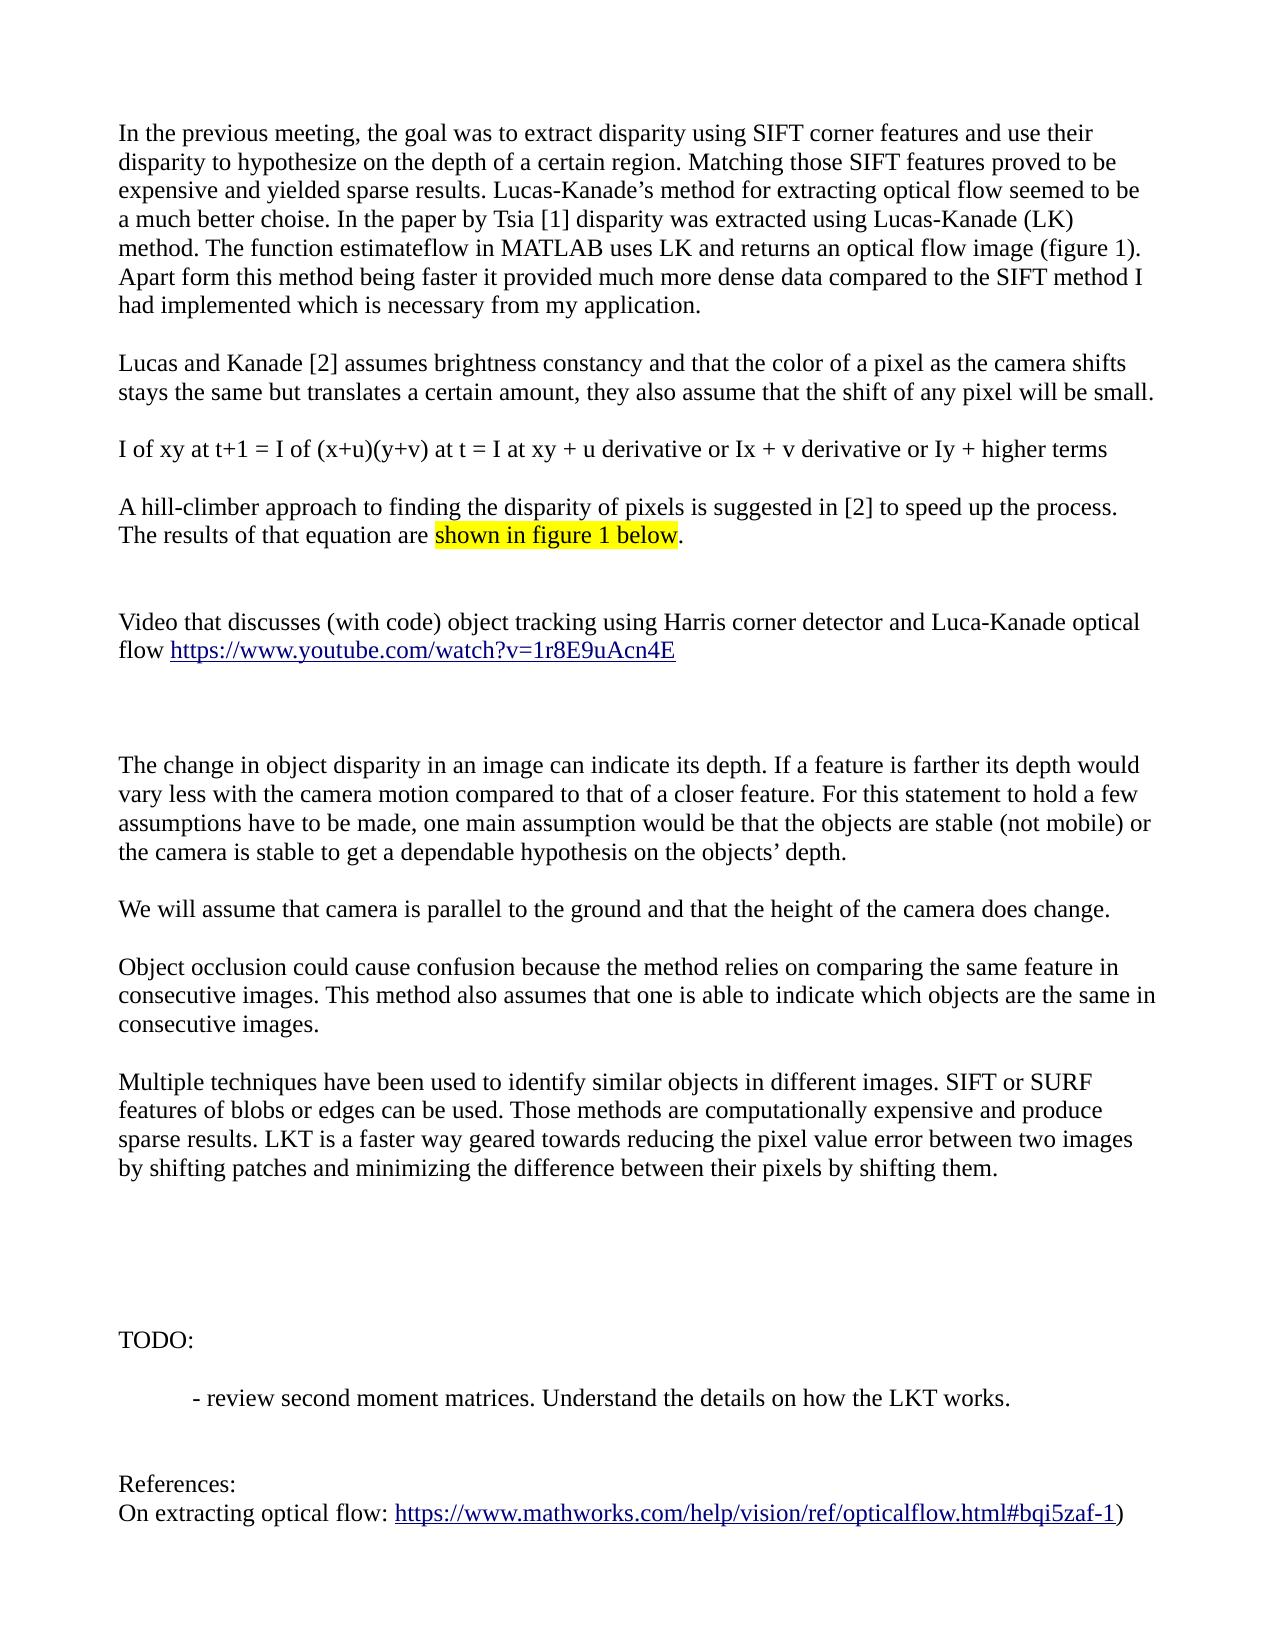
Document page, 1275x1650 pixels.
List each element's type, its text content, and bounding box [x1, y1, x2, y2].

text A hill-climber approach to finding the disparity of pixels is suggested in [2] to speed up the process. The results of that equation are shown in figure 1 below. [118, 492, 1157, 549]
text Lucas and Kanade [2] assumes brightness constancy and that the color of a pixel as the camera shifts stays the same but translates a certain amount, they also assume that the shift of any pixel will be small. [118, 348, 1157, 406]
text The change in object disparity in an image can indicate its depth. If a feature is farther its depth would vary less with the camera motion compared to that of a closer feature. For this statement to hold a few assumptions have to be made, one main assumption would be that the objects are stable (not mobile) or the camera is stable to get a dependable hypothesis on the objects’ depth. [118, 751, 1157, 866]
text References: [118, 1469, 1157, 1498]
text In the previous meeting, the goal was to extract disparity using SIFT corner features and use their disparity to hypothesize on the depth of a certain region. Matching those SIFT features proved to be expensive and yielded sparse results. Lucas-Kanade’s method for extracting optical flow seemed to be a much better choise. In the paper by Tsia [1] disparity was extracted using Lucas-Kanade (LK) method. The function estimateflow in MATLAB uses LK and returns an optical flow image (figure 1). Apart form this method being faster it provided much more dense data compared to the SIFT method I had implemented which is necessary from my application. [118, 118, 1157, 319]
text On extracting optical flow: https://www.mathworks.com/help/vision/ref/opticalflow.html#bqi5zaf-1) [118, 1498, 1157, 1527]
text - review second moment matrices. Understand the details on how the LKT works. [118, 1383, 1157, 1412]
text Object occlusion could cause confusion because the method relies on comparing the same feature in consecutive images. This method also assumes that one is able to indicate which objects are the same in consecutive images. [118, 952, 1157, 1038]
text TODO: [118, 1326, 1157, 1354]
text Multiple techniques have been used to identify similar objects in different images. SIFT or SURF features of blobs or edges can be used. Those methods are computationally expensive and produce sparse results. LKT is a faster way geared towards reducing the pixel value error between two images by shifting patches and minimizing the difference between their pixels by shifting them. [118, 1067, 1157, 1182]
text Video that discusses (with code) object tracking using Harris corner detector and Luca-Kanade optical flow https://www.youtube.com/watch?v=1r8E9uAcn4E [118, 607, 1157, 664]
text I of xy at t+1 = I of (x+u)(y+v) at t = I at xy + u derivative or Ix + v derivative or Iy + higher terms [118, 434, 1157, 463]
text We will assume that camera is parallel to the ground and that the height of the camera does change. [118, 894, 1157, 923]
